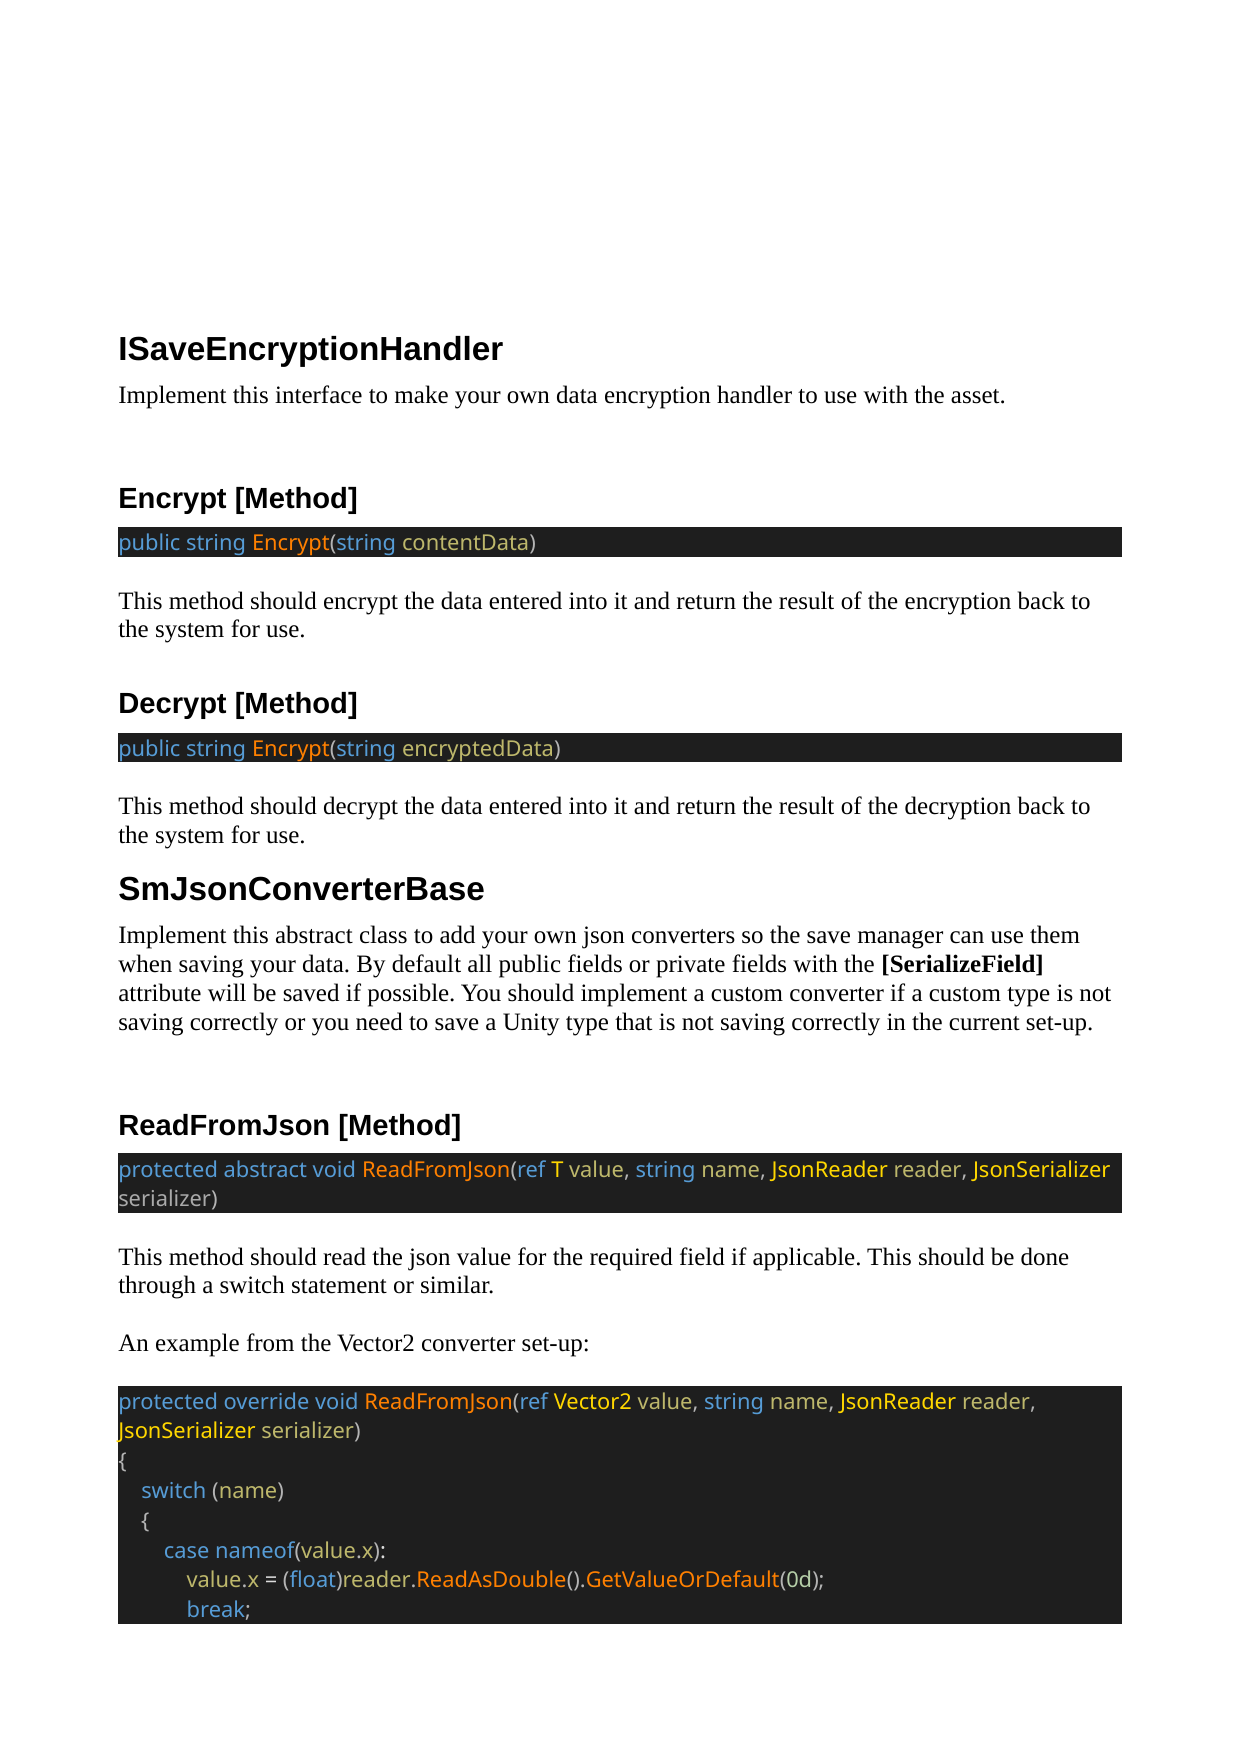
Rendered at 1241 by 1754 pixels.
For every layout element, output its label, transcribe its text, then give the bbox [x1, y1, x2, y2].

text This method should read the json value for the required field if applicable. This should be done through a switch statement or similar. [118, 1242, 1122, 1299]
text public string Encrypt(string contentData) [118, 527, 1122, 557]
subtitle SmJsonConverterBase [118, 869, 1122, 908]
text Implement this interface to make your own data encryption handler to use with the asset. [118, 380, 1122, 409]
text Implement this abstract class to add your own json converters so the save manager can use them when saving your data. By default all public fields or private fields with the [SerializeField] attribute will be saved if possible. You should implement a custom converter if a custom type is not saving correctly or you need to save a Unity type that is not saving correctly in the current set-up. [118, 920, 1122, 1035]
subtitle ISaveEncryptionHandler [118, 329, 1122, 368]
subtitle Encrypt [Method] [118, 481, 1122, 515]
subtitle ReadFromJson [Method] [118, 1107, 1122, 1141]
text This method should encrypt the data entered into it and return the result of the encryption back to the system for use. [118, 586, 1122, 643]
text This method should decrypt the data entered into it and return the result of the decryption back to the system for use. [118, 791, 1122, 849]
text protected override void ReadFromJson(ref Vector2 value, string name, JsonReader reader, JsonSerializer serializer) { switch (name) { case nameof(value.x): value.x = (float)reader.ReadAsDouble().GetValueOrDefault(0d); break; [118, 1386, 1122, 1624]
text protected abstract void ReadFromJson(ref T value, string name, JsonReader reader, JsonSerializer serializer) [118, 1153, 1122, 1213]
text public string Encrypt(string encryptedData) [118, 733, 1122, 762]
subtitle Decrypt [Method] [118, 687, 1122, 720]
text An example from the Vector2 converter set-up: [118, 1328, 1122, 1357]
